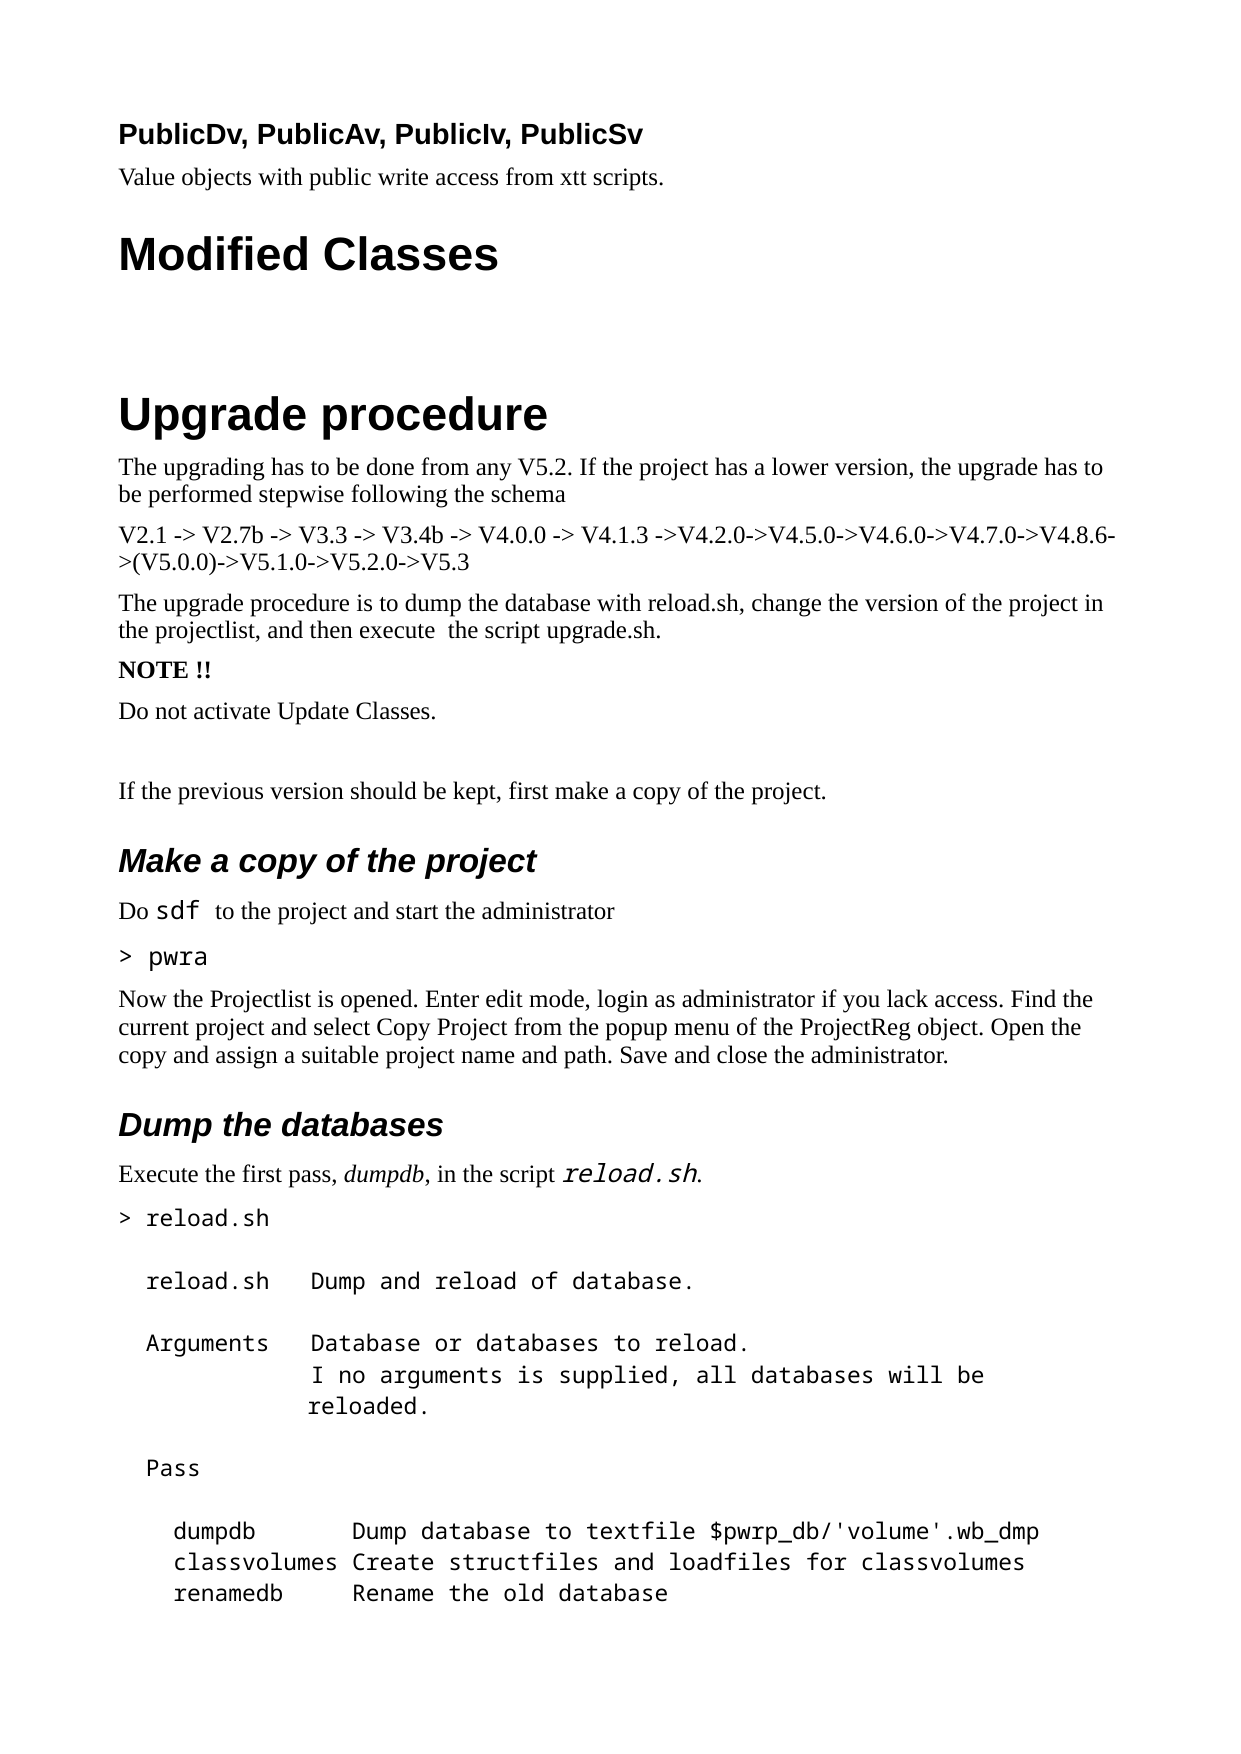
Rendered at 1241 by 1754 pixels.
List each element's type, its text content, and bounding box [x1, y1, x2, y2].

text Arguments Database or databases to reload. [118, 1327, 1122, 1359]
text renamedb Rename the old database [118, 1577, 1122, 1609]
subtitle Dump the databases [118, 1106, 1122, 1143]
text NOTE !! [118, 657, 1122, 684]
text If the previous version should be kept, first make a copy of the project. [118, 777, 1122, 805]
text classvolumes Create structfiles and loadfiles for classvolumes [118, 1546, 1122, 1577]
text Do not activate Update Classes. [118, 697, 1122, 724]
text The upgrade procedure is to dump the database with reload.sh, change the version of the project in the projectlist, and then execute the script upgrade.sh. [118, 589, 1122, 644]
text The upgrading has to be done from any V5.2. If the project has a lower version, the upgrade has to be performed stepwise following the schema [118, 453, 1122, 508]
text Pass [118, 1452, 1122, 1484]
subtitle Upgrade procedure [118, 388, 1122, 440]
text Do sdf to the project and start the administrator [118, 892, 1122, 926]
text > reload.sh [118, 1202, 1122, 1234]
subtitle Modified Classes [118, 228, 1122, 281]
text reload.sh Dump and reload of database. [118, 1265, 1122, 1296]
text I no arguments is supplied, all databases will be reloaded. [118, 1359, 1122, 1421]
text Now the Projectlist is opened. Enter edit mode, login as administrator if you lack access. Find the current project and select Copy Project from the popup menu of the ProjectReg object. Open the copy and assign a suitable project name and path. Save and close the administrator. [118, 985, 1122, 1068]
text V2.1 -> V2.7b -> V3.3 -> V3.4b -> V4.0.0 -> V4.1.3 ->V4.2.0->V4.5.0->V4.6.0->V4.7.0->V4.8.6->(V5.0.0)->V5.1.0->V5.2.0->V5.3 [118, 521, 1122, 576]
subtitle Make a copy of the project [118, 842, 1122, 880]
text Value objects with public write access from xtt scripts. [118, 163, 1122, 191]
text Execute the first pass, dumpdb, in the script reload.sh. [118, 1156, 1122, 1190]
subtitle PublicDv, PublicAv, PublicIv, PublicSv [118, 118, 1122, 151]
text dumpdb Dump database to textfile $pwrp_db/'volume'.wb_dmp [118, 1515, 1122, 1546]
text > pwra [118, 939, 1122, 973]
